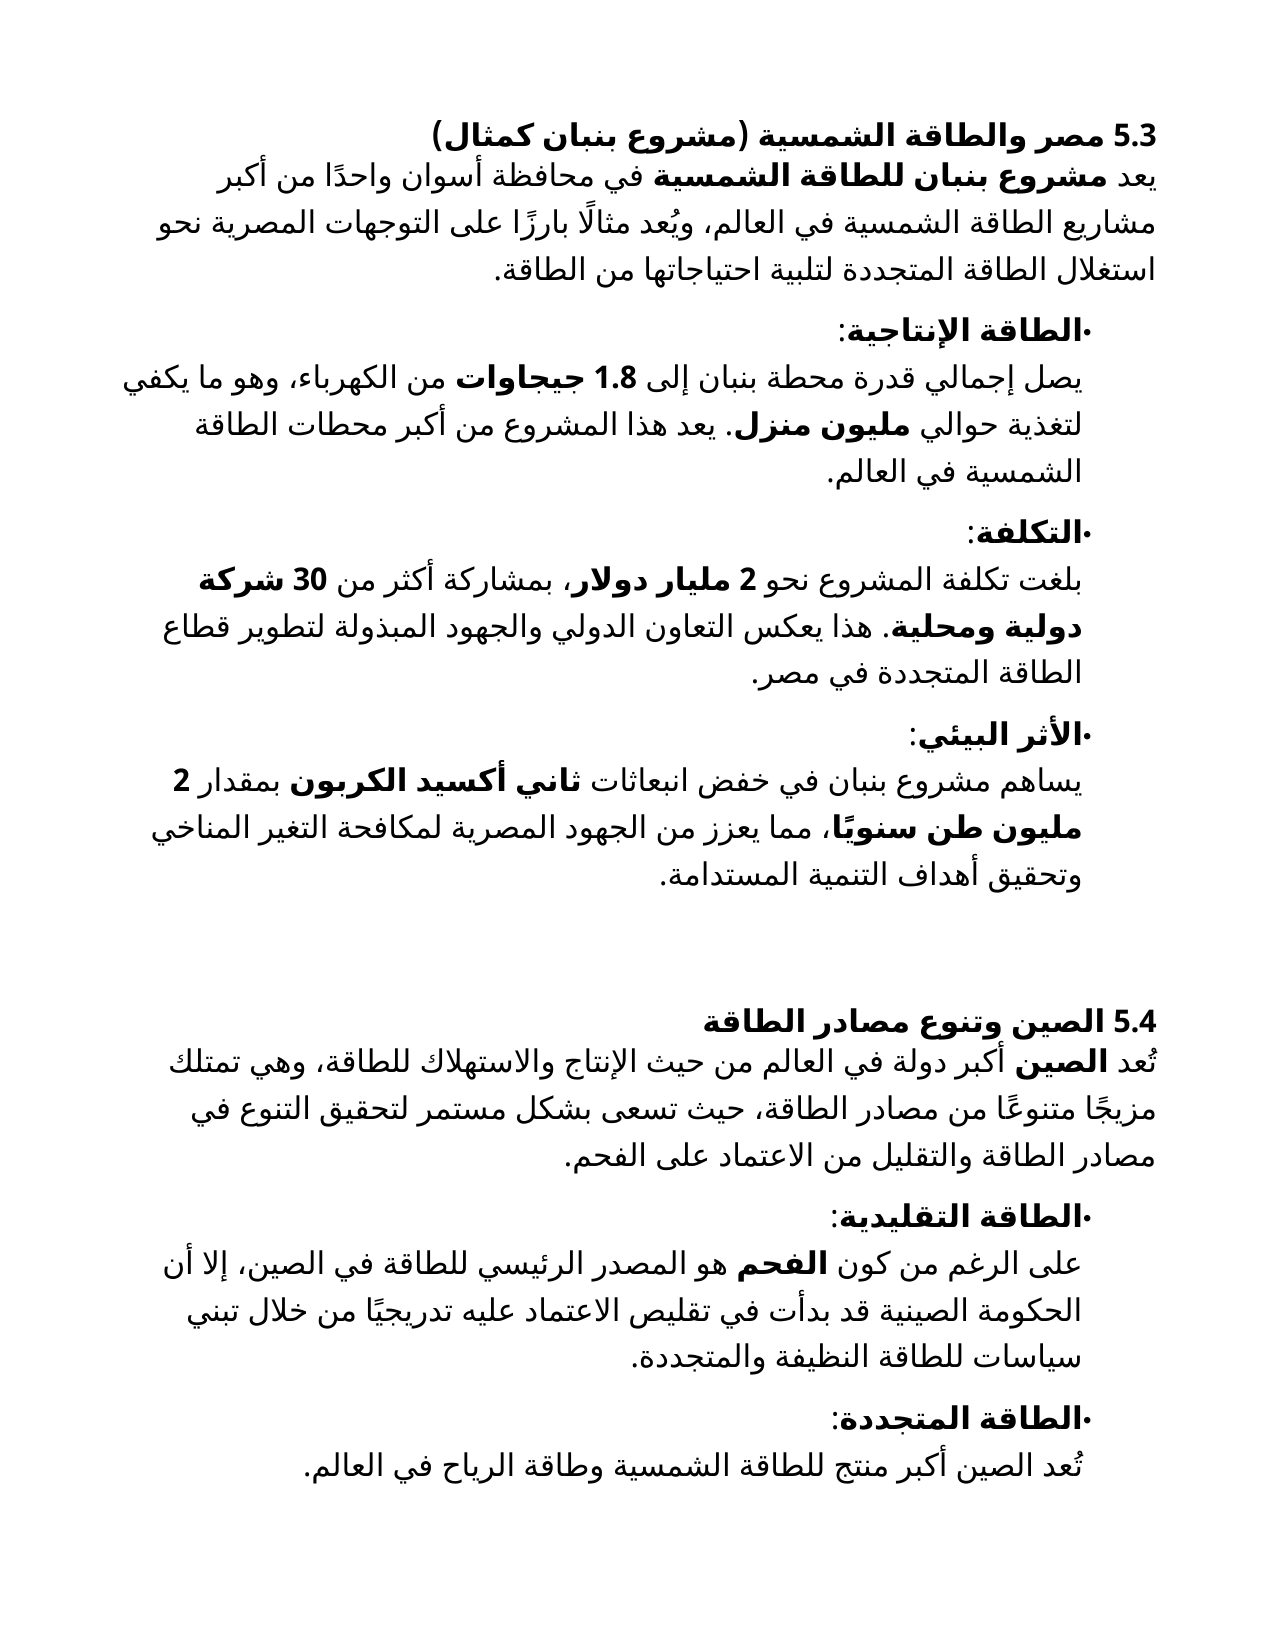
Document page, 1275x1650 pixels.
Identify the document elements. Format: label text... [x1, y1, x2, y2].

list التكلفة: بلغت تكلفة المشروع نحو 2 مليار دولار، بمشاركة أكثر من 30 شركة دولية ومحلية. هذا يعكس التعاون الدولي والجهود المبذولة لتطوير قطاع الطاقة المتجددة في مصر. [118, 515, 1112, 696]
list الطاقة التقليدية: على الرغم من كون الفحم هو المصدر الرئيسي للطاقة في الصين، إلا أن الحكومة الصينية قد بدأت في تقليص الاعتماد عليه تدريجيًا من خلال تبني سياسات للطاقة النظيفة والمتجددة. [118, 1199, 1112, 1381]
text 5.4 الصين وتنوع مصادر الطاقة [118, 1004, 1157, 1045]
text تُعد الصين أكبر دولة في العالم من حيث الإنتاج والاستهلاك للطاقة، وهي تمتلك مزيجًا متنوعًا من مصادر الطاقة، حيث تسعى بشكل مستمر لتحقيق التنوع في مصادر الطاقة والتقليل من الاعتماد على الفحم. [118, 1045, 1157, 1179]
list الطاقة الإنتاجية: يصل إجمالي قدرة محطة بنبان إلى 1.8 جيجاوات من الكهرباء، وهو ما يكفي لتغذية حوالي مليون منزل. يعد هذا المشروع من أكبر محطات الطاقة الشمسية في العالم. [118, 314, 1112, 495]
text 5.3 مصر والطاقة الشمسية (مشروع بنبان كمثال) [118, 118, 1157, 159]
text يعد مشروع بنبان للطاقة الشمسية في محافظة أسوان واحدًا من أكبر مشاريع الطاقة الشمسية في العالم، ويُعد مثالًا بارزًا على التوجهات المصرية نحو استغلال الطاقة المتجددة لتلبية احتياجاتها من الطاقة. [118, 159, 1157, 293]
list الطاقة المتجددة: تُعد الصين أكبر منتج للطاقة الشمسية وطاقة الرياح في العالم. [118, 1401, 1112, 1489]
list الأثر البيئي: يساهم مشروع بنبان في خفض انبعاثات ثاني أكسيد الكربون بمقدار 2 مليون طن سنويًا، مما يعزز من الجهود المصرية لمكافحة التغير المناخي وتحقيق أهداف التنمية المستدامة. [118, 717, 1112, 898]
